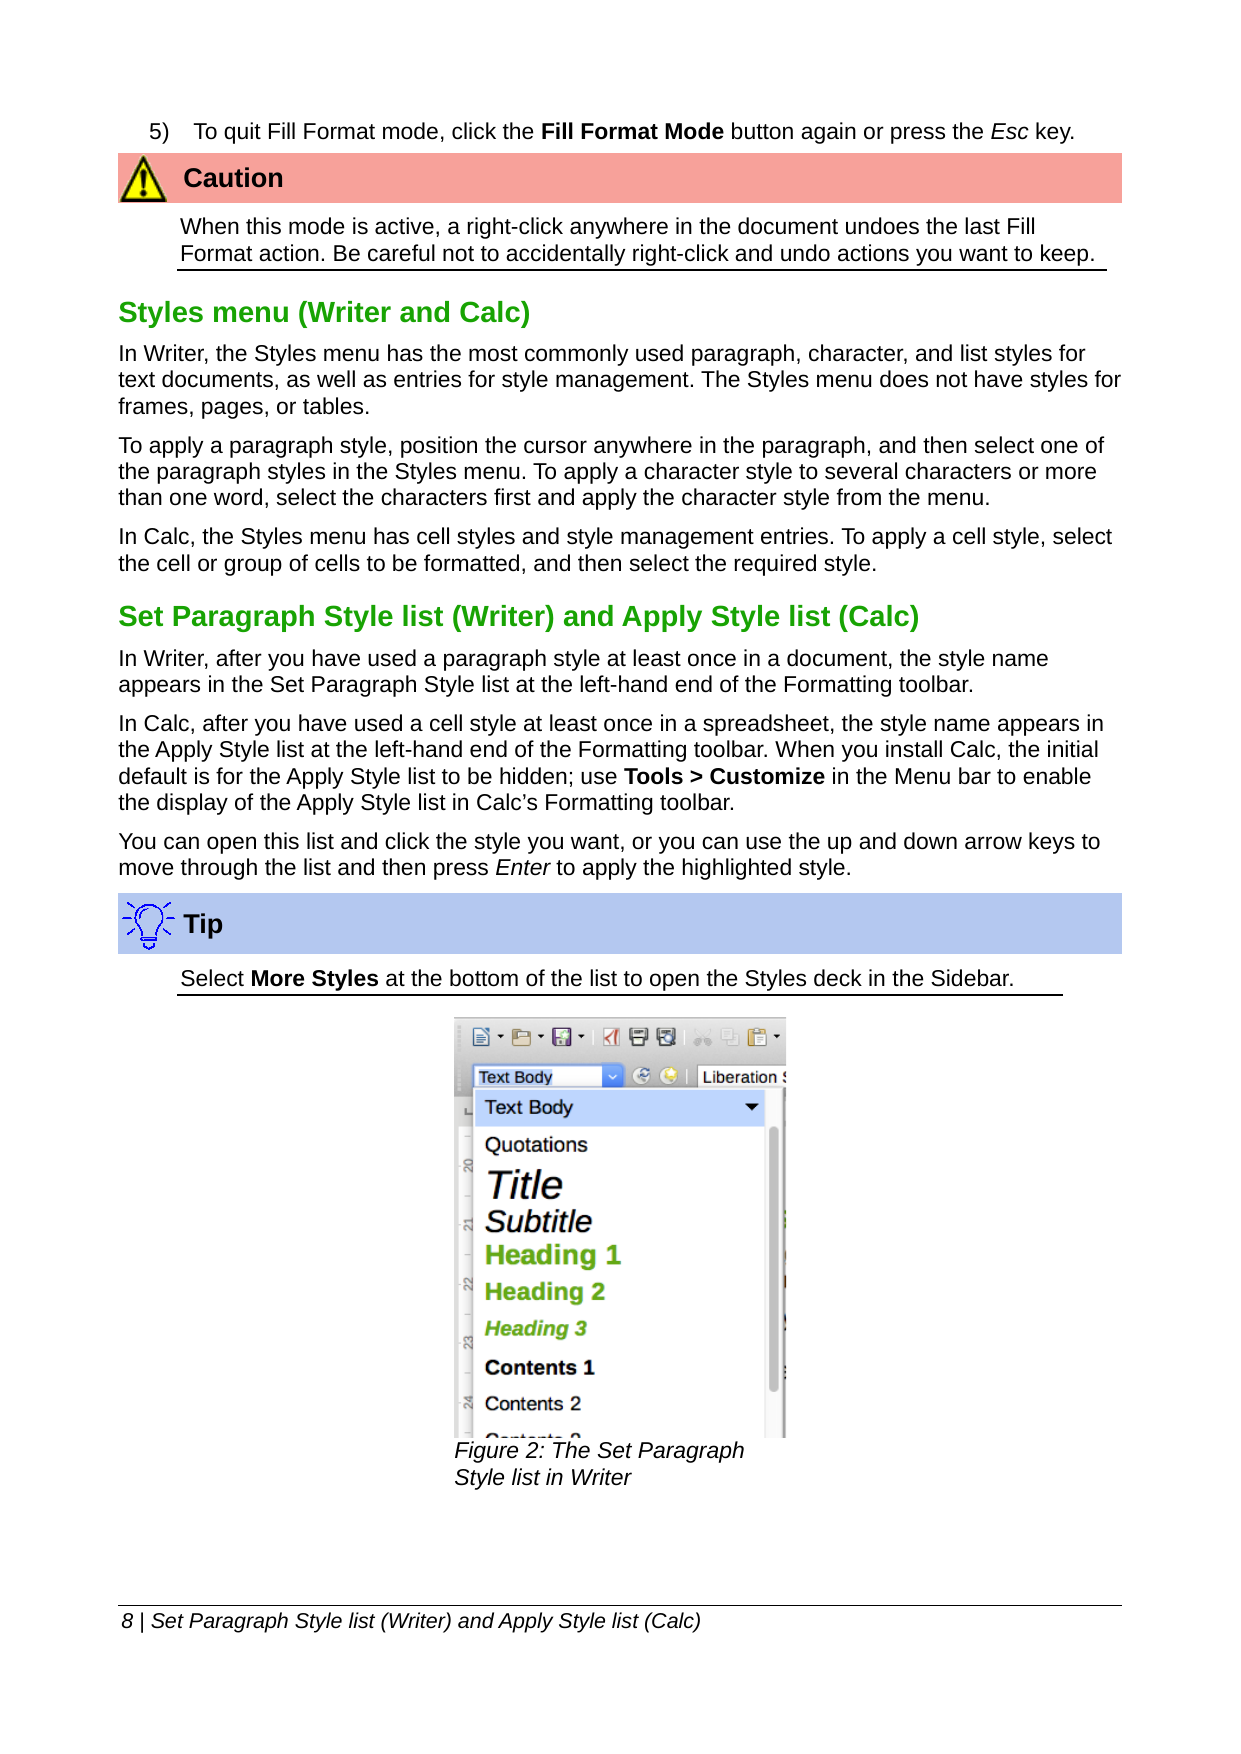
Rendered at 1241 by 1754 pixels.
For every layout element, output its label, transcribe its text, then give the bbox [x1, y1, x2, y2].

text To apply a paragraph style, position the cursor anywhere in the paragraph, and then select one of the paragraph styles in the Styles menu. To apply a character style to several characters or more than one word, select the characters first and apply the character style from the menu. [118, 432, 1122, 511]
subtitle Styles menu (Writer and Calc) [118, 295, 1122, 328]
text Select More Styles at the bottom of the list to open the Styles deck in the Sidebar. [177, 962, 1063, 994]
list To quit Fill Format mode, click the Fill Format Mode button again or press the Esc key. [169, 118, 1122, 144]
picture [119, 154, 167, 202]
text You can open this list and click the style you want, or you can use the up and down arrow keys to move through the list and then press Enter to apply the highlighted style. [118, 828, 1122, 881]
text In Writer, the Styles menu has the most commonly used paragraph, character, and list styles for text documents, as well as entries for style management. The Styles menu does not have styles for frames, pages, or tables. [118, 340, 1122, 419]
picture [119, 894, 179, 954]
text In Calc, after you have used a cell style at least once in a spreadsheet, the style name appears in the Apply Style list at the left-hand end of the Formatting toolbar. When you install Calc, the initial default is for the Apply Style list to be hidden; use Tools > Customize in the Menu bar to enable the display of the Apply Style list in Calc’s Formatting toolbar. [118, 710, 1122, 815]
text When this mode is active, a right-click anywhere in the document undoes the last Fill Format action. Be careful not to accidentally right-click and undo actions you want to keep. [177, 210, 1107, 269]
text In Calc, the Styles menu has cell styles and style management entries. To apply a cell style, select the cell or group of cells to be formatted, and then select the required style. [118, 523, 1122, 576]
subtitle Set Paragraph Style list (Writer) and Apply Style list (Calc) [118, 599, 1122, 633]
picture [454, 1017, 787, 1438]
text Figure 2: The Set Paragraph Style list in Writer [454, 1438, 786, 1490]
subtitle Caution [118, 153, 1122, 203]
subtitle Tip [118, 893, 1122, 954]
text In Writer, after you have used a paragraph style at least once in a document, the style name appears in the Set Paragraph Style list at the left-hand end of the Formatting toolbar. [118, 645, 1122, 697]
